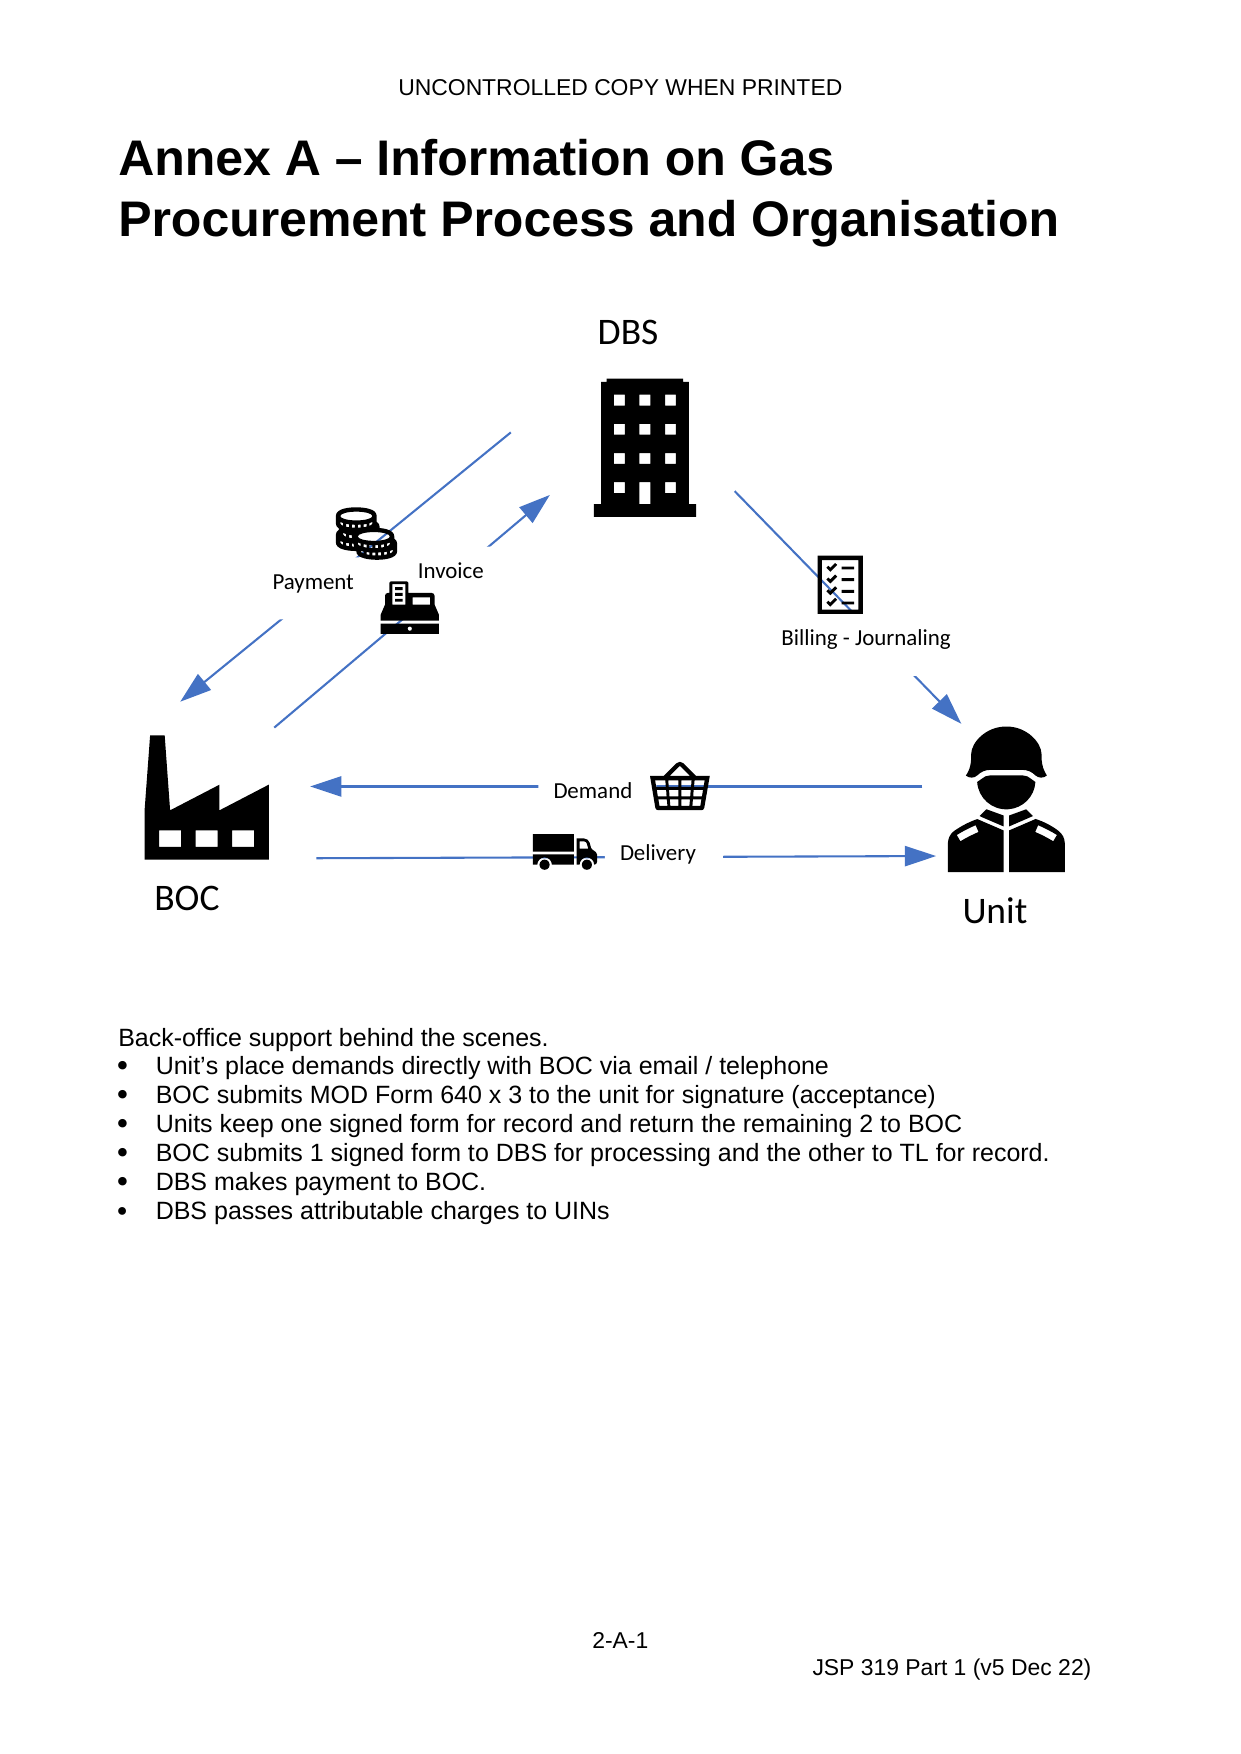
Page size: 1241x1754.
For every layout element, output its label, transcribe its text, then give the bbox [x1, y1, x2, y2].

list Unit’s place demands directly with BOC via email / telephone [118, 1051, 1122, 1080]
list DBS makes payment to BOC. [118, 1167, 1122, 1196]
list BOC submits 1 signed form to DBS for processing and the other to TL for record. [118, 1138, 1122, 1167]
list BOC submits MOD Form 640 x 3 to the unit for signature (acceptance) [118, 1080, 1122, 1109]
text Back-office support behind the scenes. [118, 1023, 1122, 1051]
subtitle Annex A – Information on Gas Procurement Process and Organisation [118, 128, 1122, 247]
list Units keep one signed form for record and return the remaining 2 to BOC [118, 1109, 1122, 1138]
list DBS passes attributable charges to UINs [118, 1196, 1122, 1224]
